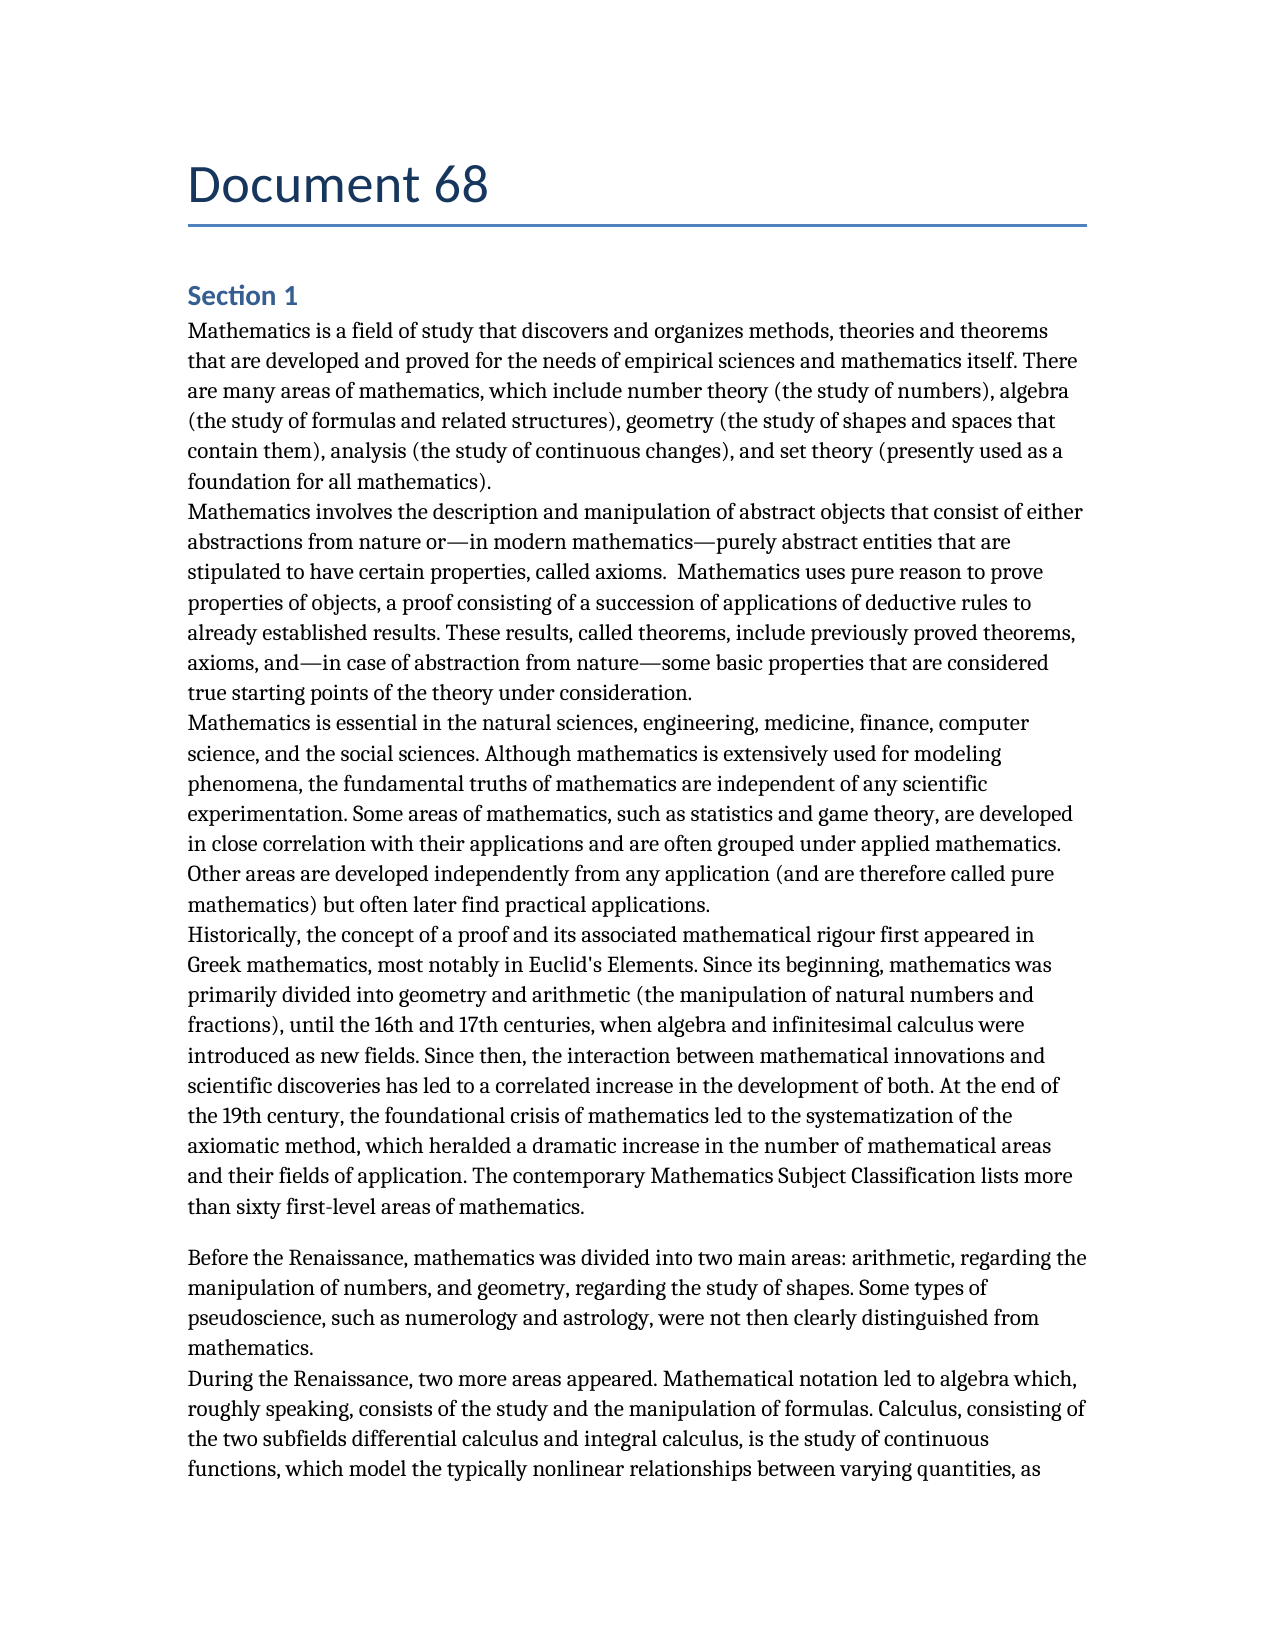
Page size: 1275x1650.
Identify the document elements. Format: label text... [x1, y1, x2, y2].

subtitle Section 1 [187, 277, 1087, 312]
text Before the Renaissance, mathematics was divided into two main areas: arithmetic, regarding the manipulation of numbers, and geometry, regarding the study of shapes. Some types of pseudoscience, such as numerology and astrology, were not then clearly distinguished from mathematics. During the Renaissance, two more areas appeared. Mathematical notation led to algebra which, roughly speaking, consists of the study and the manipulation of formulas. Calculus, consisting of the two subfields differential calculus and integral calculus, is the study of continuous functions, which model the typically nonlinear relationships between varying quantities, as [187, 1244, 1087, 1482]
text Mathematics is a field of study that discovers and organizes methods, theories and theorems that are developed and proved for the needs of empirical sciences and mathematics itself. There are many areas of mathematics, which include number theory (the study of numbers), algebra (the study of formulas and related structures), geometry (the study of shapes and spaces that contain them), analysis (the study of continuous changes), and set theory (presently used as a foundation for all mathematics). Mathematics involves the description and manipulation of abstract objects that consist of either abstractions from nature or—in modern mathematics—purely abstract entities that are stipulated to have certain properties, called axioms. Mathematics uses pure reason to prove properties of objects, a proof consisting of a succession of applications of deductive rules to already established results. These results, called theorems, include previously proved theorems, axioms, and—in case of abstraction from nature—some basic properties that are considered true starting points of the theory under consideration. Mathematics is essential in the natural sciences, engineering, medicine, finance, computer science, and the social sciences. Although mathematics is extensively used for modeling phenomena, the fundamental truths of mathematics are independent of any scientific experimentation. Some areas of mathematics, such as statistics and game theory, are developed in close correlation with their applications and are often grouped under applied mathematics. Other areas are developed independently from any application (and are therefore called pure mathematics) but often later find practical applications. Historically, the concept of a proof and its associated mathematical rigour first appeared in Greek mathematics, most notably in Euclid's Elements. Since its beginning, mathematics was primarily divided into geometry and arithmetic (the manipulation of natural numbers and fractions), until the 16th and 17th centuries, when algebra and infinitesimal calculus were introduced as new fields. Since then, the interaction between mathematical innovations and scientific discoveries has led to a correlated increase in the development of both. At the end of the 19th century, the foundational crisis of mathematics led to the systematization of the axiomatic method, which heralded a dramatic increase in the number of mathematical areas and their fields of application. The contemporary Mathematics Subject Classification lists more than sixty first-level areas of mathematics. [187, 317, 1087, 1220]
title Document 68 [187, 150, 1087, 227]
